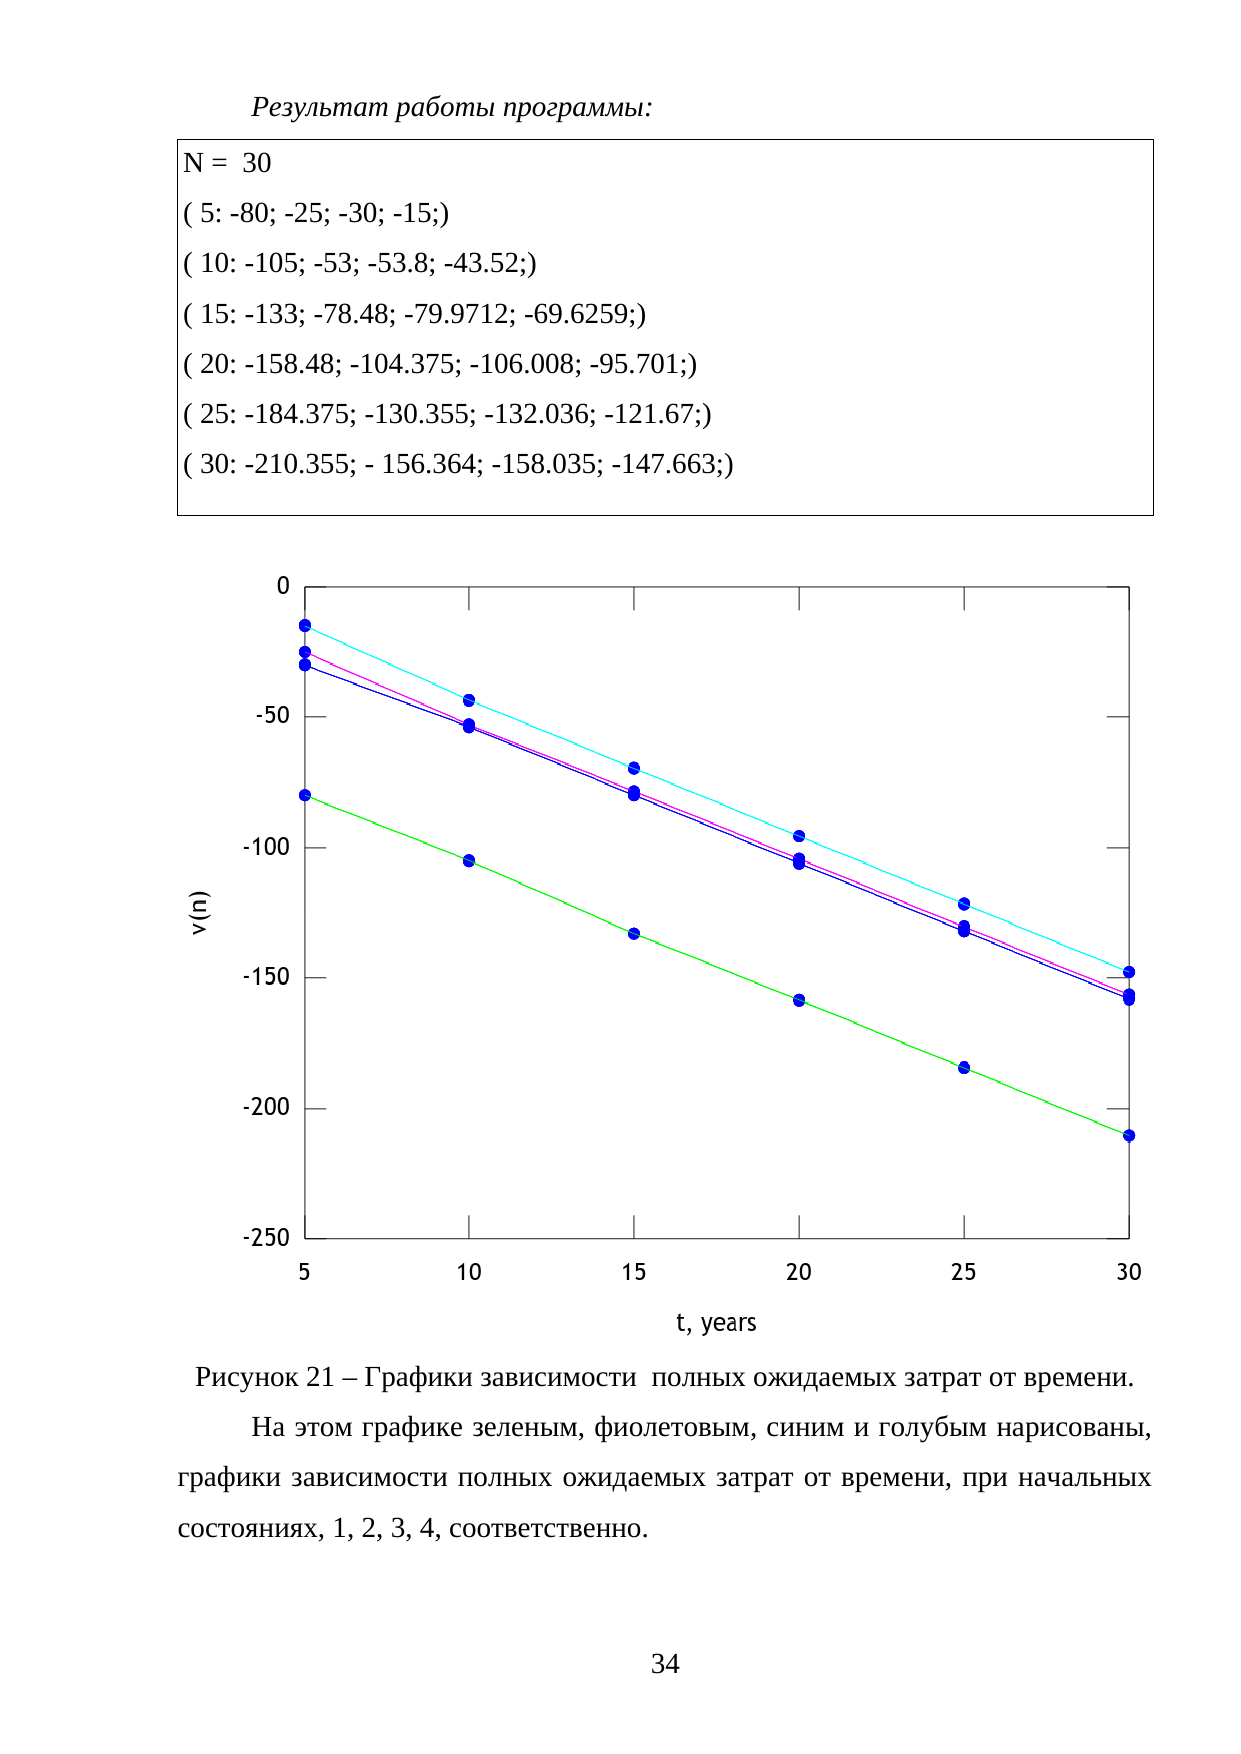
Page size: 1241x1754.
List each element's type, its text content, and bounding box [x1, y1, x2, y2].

picture [177, 565, 1153, 1342]
text На этом графике зеленым, фиолетовым, синим и голубым нарисованы, графики зависимости полных ожидаемых затрат от времени, при начальных состояниях, 1, 2, 3, 4, соответственно. [177, 1409, 1153, 1543]
table_header N = 30 ( 5: -80; -25; -30; -15;) ( 10: -105; -53; -53.8; -43.52;) ( 15: -133; -78.48; -79.9712; -69.6259;) ( 20: -158.48; -104.375; -106.008; -95.701;) ( 25: -184.375; -130.355; -132.036; -121.67;) ( 30: -210.355; - 156.364; -158.035; -147.663;) [178, 140, 1153, 515]
text Результат работы программы: [177, 89, 1153, 122]
list Рисунок 21 – Графики зависимости полных ожидаемых затрат от времени. [177, 1342, 1153, 1392]
